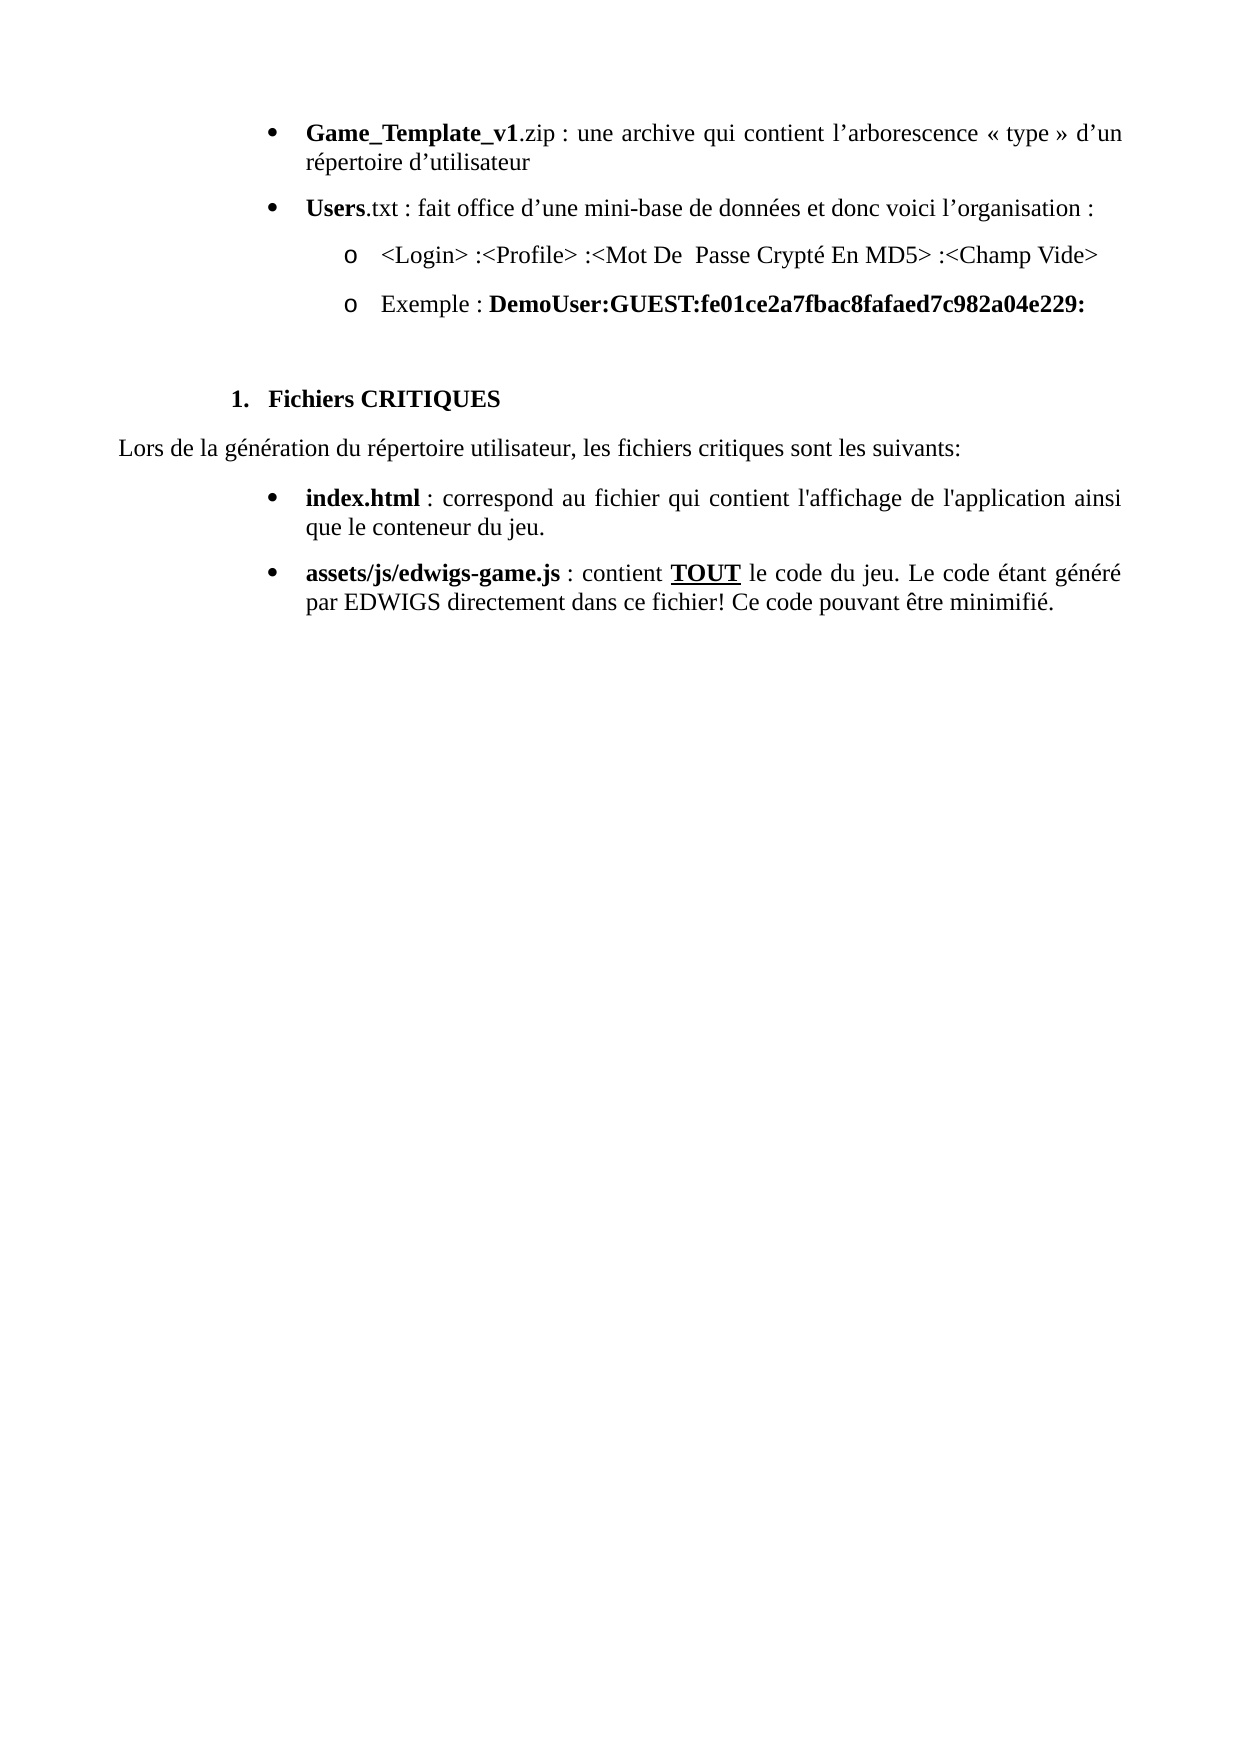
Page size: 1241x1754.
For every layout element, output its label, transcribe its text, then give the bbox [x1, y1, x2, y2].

list index.html : correspond au fichier qui contient l'affichage de l'application ainsi que le conteneur du jeu. [268, 483, 1122, 541]
list <Login> :<Profile> :<Mot De Passe Crypté En MD5> :<Champ Vide> [343, 240, 1122, 271]
list Game_Template_v1.zip : une archive qui contient l’arborescence « type » d’un répertoire d’utilisateur [268, 118, 1122, 176]
list Exemple : DemoUser:GUEST:fe01ce2a7fbac8fafaed7c982a04e229: [343, 289, 1122, 320]
list Fichiers CRITIQUES [231, 384, 1122, 413]
text Lors de la génération du répertoire utilisateur, les fichiers critiques sont les suivants: [118, 431, 1122, 462]
list Users.txt : fait office d’une mini-base de données et donc voici l’organisation : [268, 193, 1122, 222]
list assets/js/edwigs-game.js : contient TOUT le code du jeu. Le code étant généré par EDWIGS directement dans ce fichier! Ce code pouvant être minimifié. [268, 558, 1122, 616]
